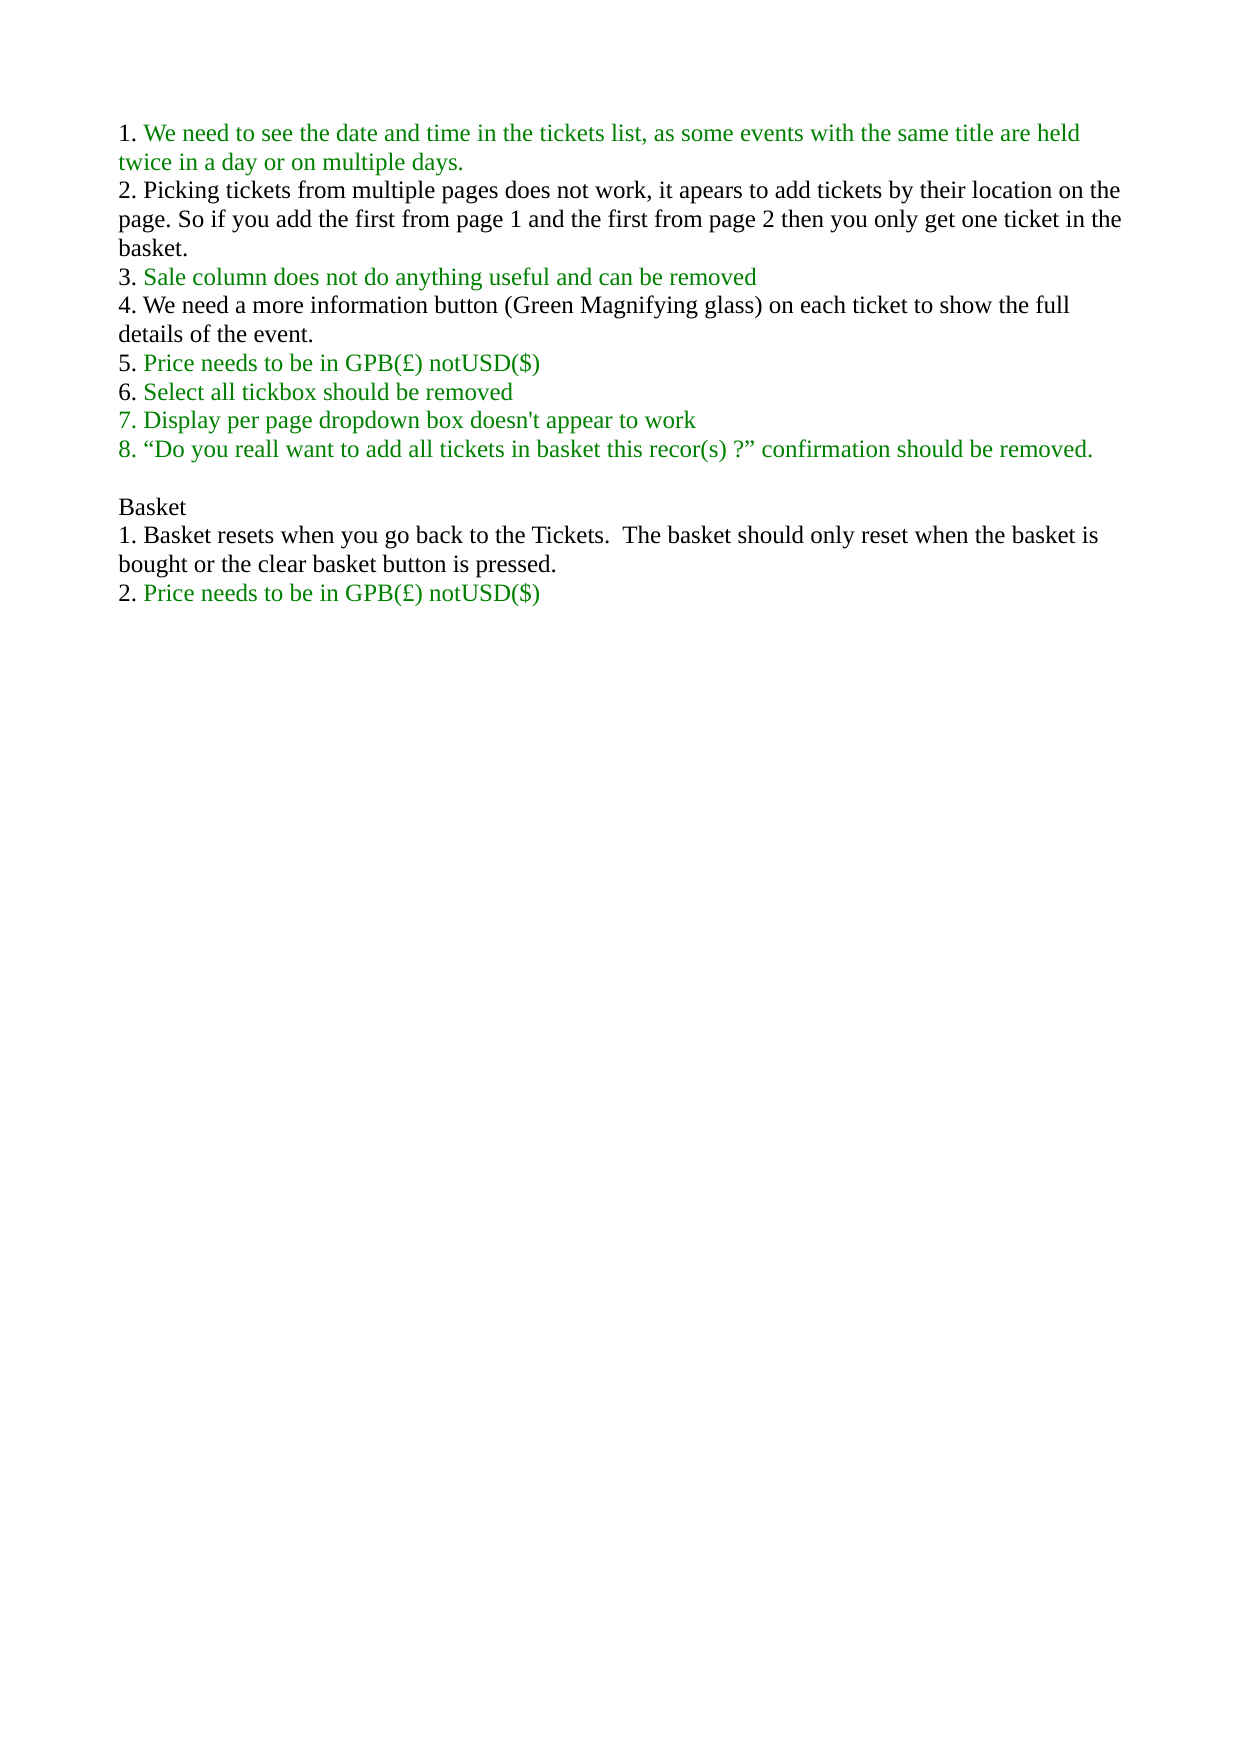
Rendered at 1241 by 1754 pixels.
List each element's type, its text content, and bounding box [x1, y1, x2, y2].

text 1. Basket resets when you go back to the Tickets. The basket should only reset when the basket is bought or the clear basket button is pressed. [118, 521, 1122, 578]
text 2. Picking tickets from multiple pages does not work, it apears to add tickets by their location on the page. So if you add the first from page 1 and the first from page 2 then you only get one ticket in the basket. [118, 176, 1122, 262]
text 5. Price needs to be in GPB(£) notUSD($) [118, 348, 1122, 377]
text Basket [118, 492, 1122, 521]
text 6. Select all tickbox should be removed [118, 377, 1122, 406]
text 3. Sale column does not do anything useful and can be removed [118, 262, 1122, 291]
text 7. Display per page dropdown box doesn't appear to work [118, 406, 1122, 434]
text 2. Price needs to be in GPB(£) notUSD($) [118, 578, 1122, 607]
text 4. We need a more information button (Green Magnifying glass) on each ticket to show the full details of the event. [118, 291, 1122, 348]
text 8. “Do you reall want to add all tickets in basket this recor(s) ?” confirmation should be removed. [118, 434, 1122, 463]
text 1. We need to see the date and time in the tickets list, as some events with the same title are held twice in a day or on multiple days. [118, 118, 1122, 176]
